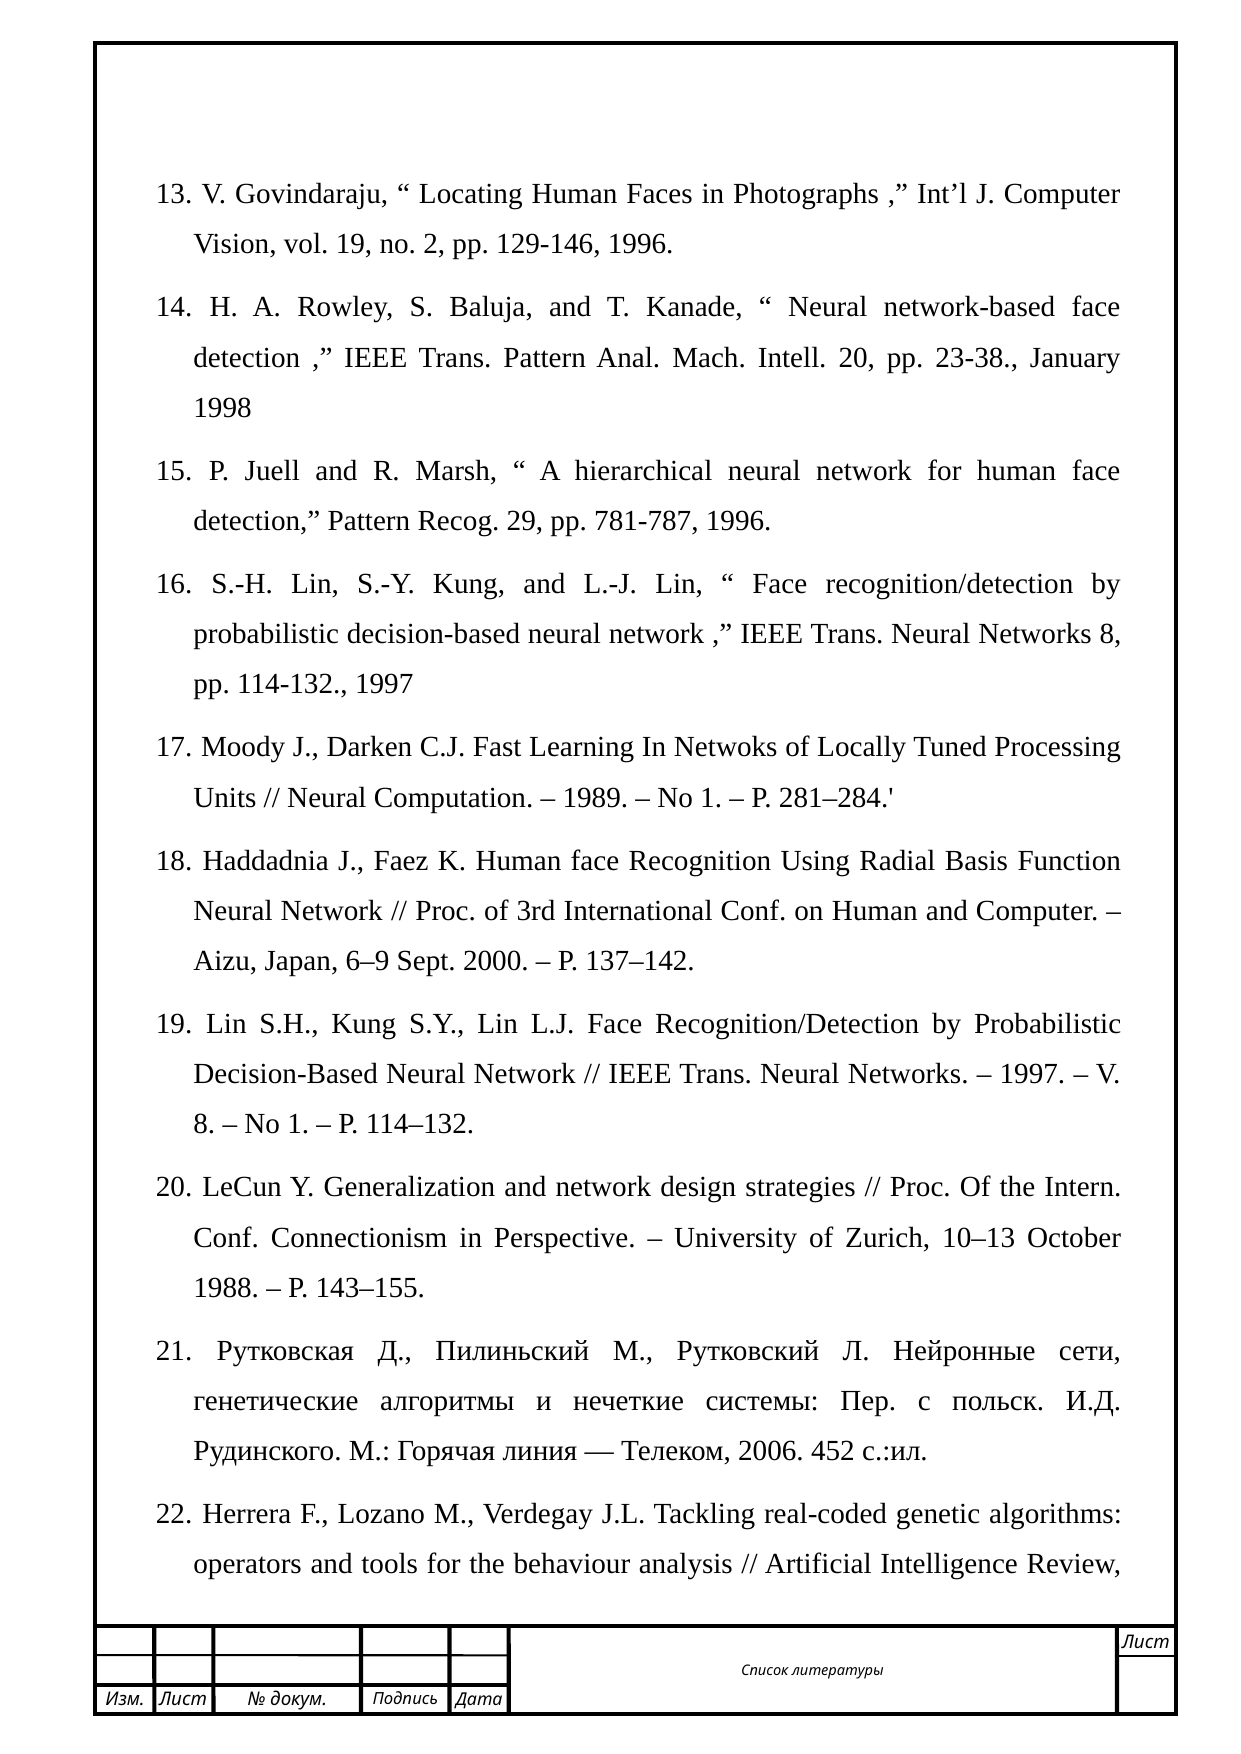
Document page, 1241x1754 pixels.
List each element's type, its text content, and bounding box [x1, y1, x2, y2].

list Herrera F., Lozano M., Verdegay J.L. Tackling real-coded genetic algorithms: operators and tools for the behaviour analysis // Artificial Intelligence Review, [156, 1496, 1122, 1580]
list S.-H. Lin, S.-Y. Kung, and L.-J. Lin, “ Face recognition/detection by probabilistic decision-based neural network ,” IEEE Trans. Neural Networks 8, pp. 114-132., 1997 [156, 566, 1122, 700]
list H. A. Rowley, S. Baluja, and T. Kanade, “ Neural network-based face detection ,” IEEE Trans. Pattern Anal. Mach. Intell. 20, pp. 23-38., January 1998 [156, 289, 1122, 424]
list LeCun Y. Generalization and network design strategies // Proc. Of the Intern. Conf. Connectionism in Perspective. – University of Zurich, 10–13 October 1988. – P. 143–155. [156, 1169, 1122, 1304]
list Haddadnia J., Faez K. Human face Recognition Using Radial Basis Function Neural Network // Proc. of 3rd International Conf. on Human and Computer. – Aizu, Japan, 6–9 Sept. 2000. – P. 137–142. [156, 843, 1122, 977]
list Moody J., Darken C.J. Fast Learning In Netwoks of Locally Tuned Processing Units // Neural Computation. – 1989. – No 1. – P. 281–284.' [156, 729, 1122, 813]
list Lin S.H., Kung S.Y., Lin L.J. Face Recognition/Detection by Probabilistic Decision-Based Neural Network // IEEE Trans. Neural Networks. – 1997. – V. 8. – No 1. – P. 114–132. [156, 1006, 1122, 1140]
list P. Juell and R. Marsh, “ A hierarchical neural network for human face detection,” Pattern Recog. 29, pp. 781-787, 1996. [156, 453, 1122, 537]
list V. Govindaraju, “ Locating Human Faces in Photographs ,” Int’l J. Computer Vision, vol. 19, no. 2, pp. 129-146, 1996. [156, 176, 1122, 260]
list Рутковская Д., Пилиньский М., Рутковский Л. Нейронные сети, генетические алгоритмы и нечеткие системы: Пер. с польск. И.Д. Рудинского. М.: Горячая линия — Телеком, 2006. 452 с.:ил. [156, 1333, 1122, 1467]
